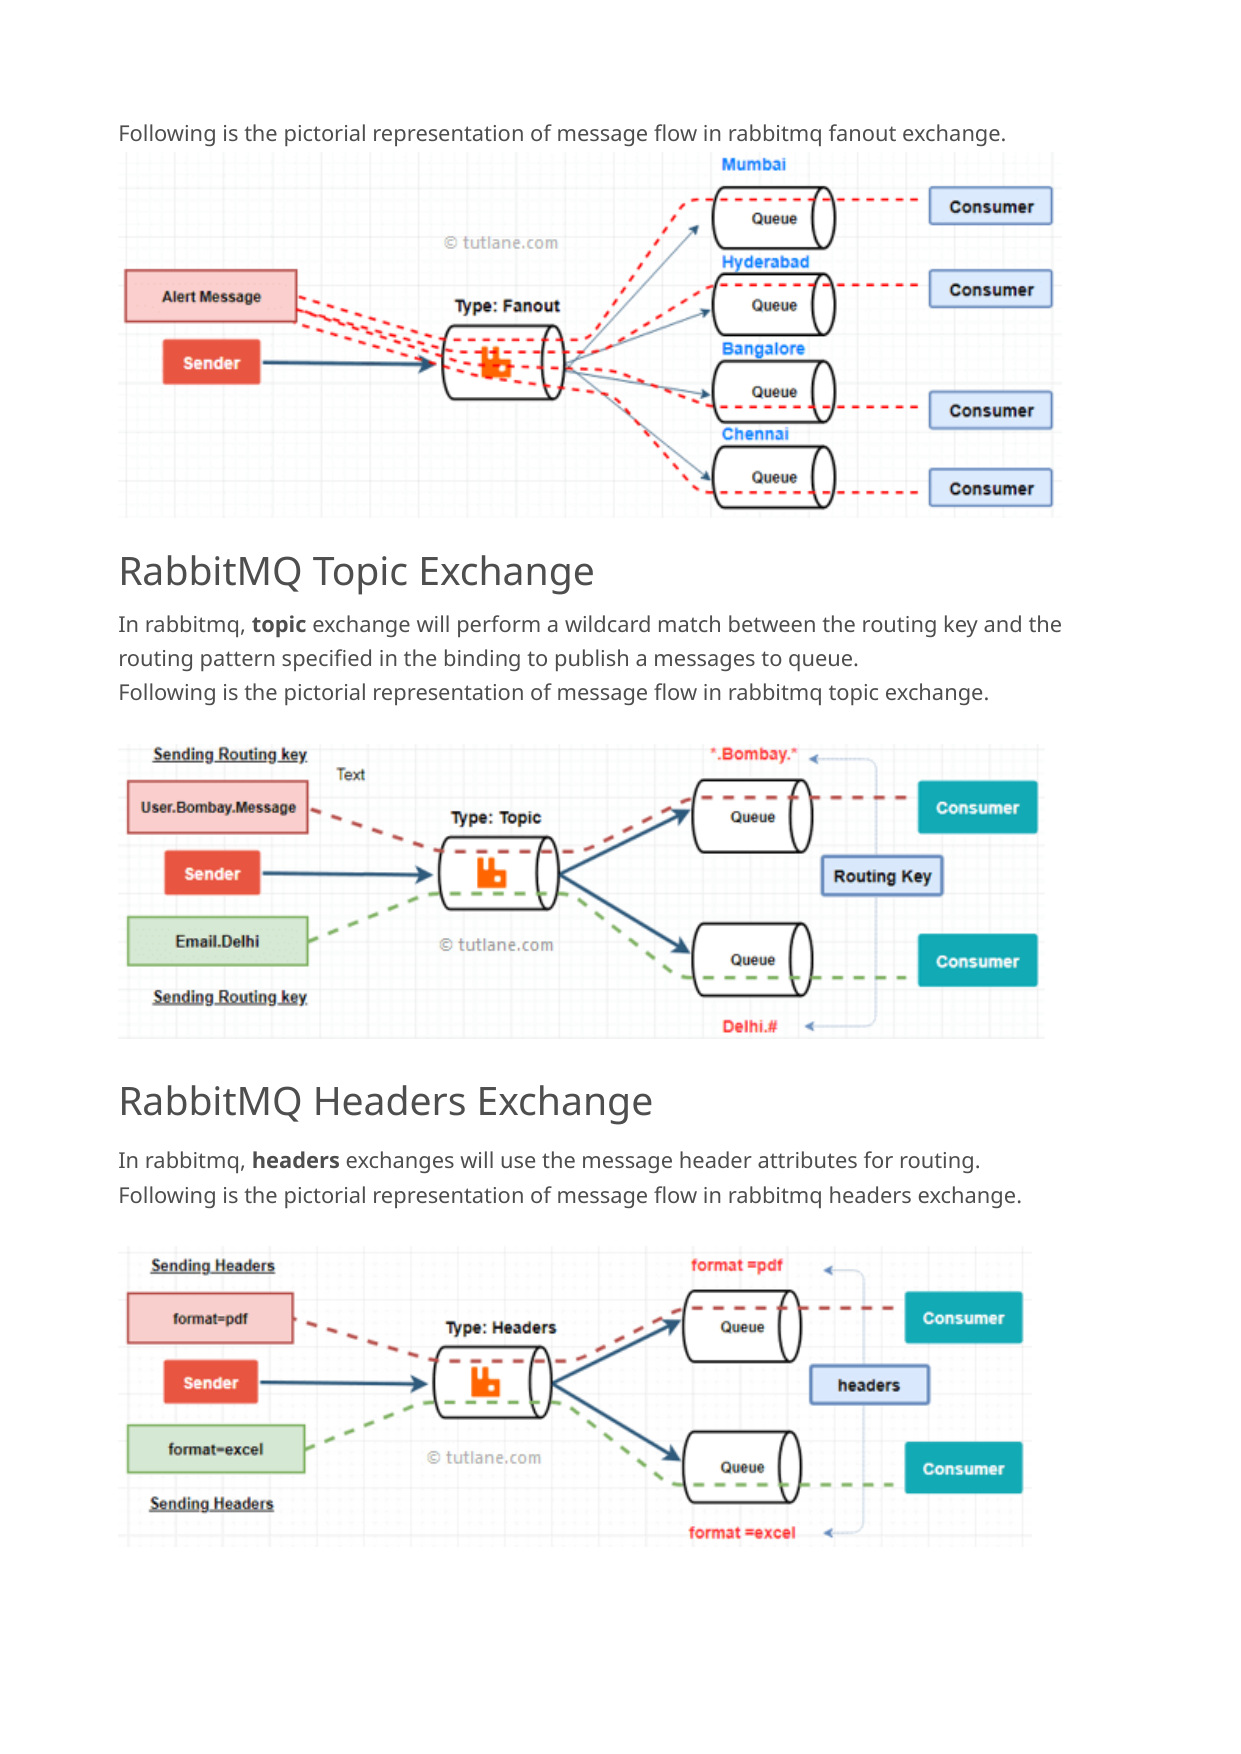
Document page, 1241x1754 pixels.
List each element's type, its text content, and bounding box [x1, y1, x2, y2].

subtitle RabbitMQ Topic Exchange [118, 543, 1122, 596]
text Following is the pictorial representation of message flow in rabbitmq headers exchange. [118, 1180, 1122, 1209]
text Following is the pictorial representation of message flow in rabbitmq topic exchange. [118, 677, 1122, 707]
text In rabbitmq, headers exchanges will use the message header attributes for routing. [118, 1146, 1122, 1175]
picture [118, 744, 1045, 1039]
picture [118, 152, 1062, 518]
subtitle RabbitMQ Headers Exchange [118, 1061, 1122, 1127]
text Following is the pictorial representation of message flow in rabbitmq fanout exchange. [118, 118, 1122, 518]
picture [118, 1246, 1033, 1547]
text In rabbitmq, topic exchange will perform a wildcard match between the routing key and the routing pattern specified in the binding to publish a messages to queue. [118, 609, 1122, 673]
